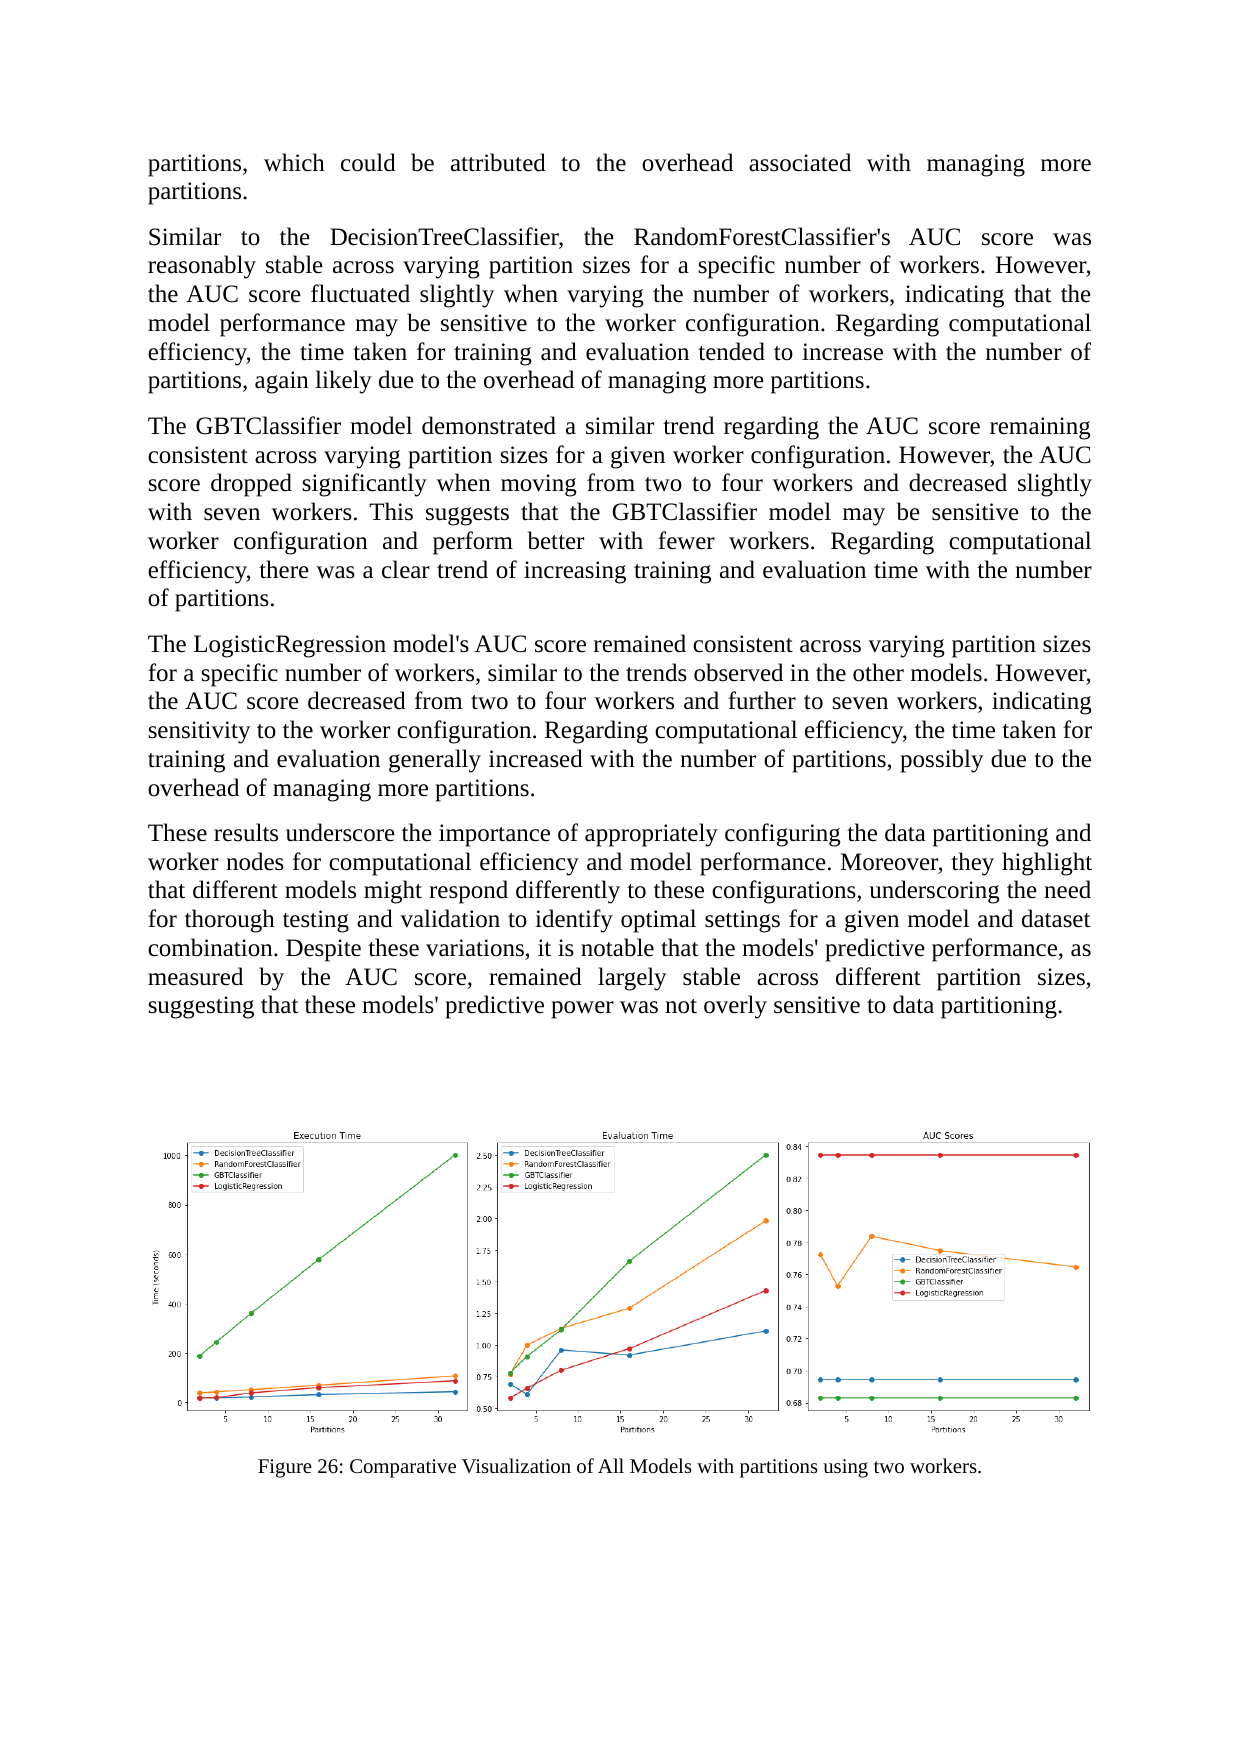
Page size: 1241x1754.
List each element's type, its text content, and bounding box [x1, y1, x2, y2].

text partitions, which could be attributed to the overhead associated with managing more partitions. [148, 148, 1093, 205]
text Similar to the DecisionTreeClassifier, the RandomForestClassifier's AUC score was reasonably stable across varying partition sizes for a specific number of workers. However, the AUC score fluctuated slightly when varying the number of workers, indicating that the model performance may be sensitive to the worker configuration. Regarding computational efficiency, the time taken for training and evaluation tended to increase with the number of partitions, again likely due to the overhead of managing more partitions. [148, 222, 1093, 394]
text Figure 26: Comparative Visualization of All Models with partitions using two workers. [148, 1454, 1093, 1478]
text The LogisticRegression model's AUC score remained consistent across varying partition sizes for a specific number of workers, similar to the trends observed in the other models. However, the AUC score decreased from two to four workers and further to seven workers, indicating sensitivity to the worker configuration. Regarding computational efficiency, the time taken for training and evaluation generally increased with the number of partitions, possibly due to the overhead of managing more partitions. [148, 629, 1093, 801]
text These results underscore the importance of appropriately configuring the data partitioning and worker nodes for computational efficiency and model performance. Moreover, they highlight that different models might respond differently to these configurations, underscoring the need for thorough testing and validation to identify optimal settings for a given model and dataset combination. Despite these variations, it is notable that the models' predictive performance, as measured by the AUC score, remained largely stable across different partition sizes, suggesting that these models' predictive power was not overly sensitive to data partitioning. [148, 818, 1093, 1019]
text The GBTClassifier model demonstrated a similar trend regarding the AUC score remaining consistent across varying partition sizes for a given worker configuration. However, the AUC score dropped significantly when moving from two to four workers and decreased slightly with seven workers. This suggests that the GBTClassifier model may be sensitive to the worker configuration and perform better with fewer workers. Regarding computational efficiency, there was a clear trend of increasing training and evaluation time with the number of partitions. [148, 411, 1093, 612]
